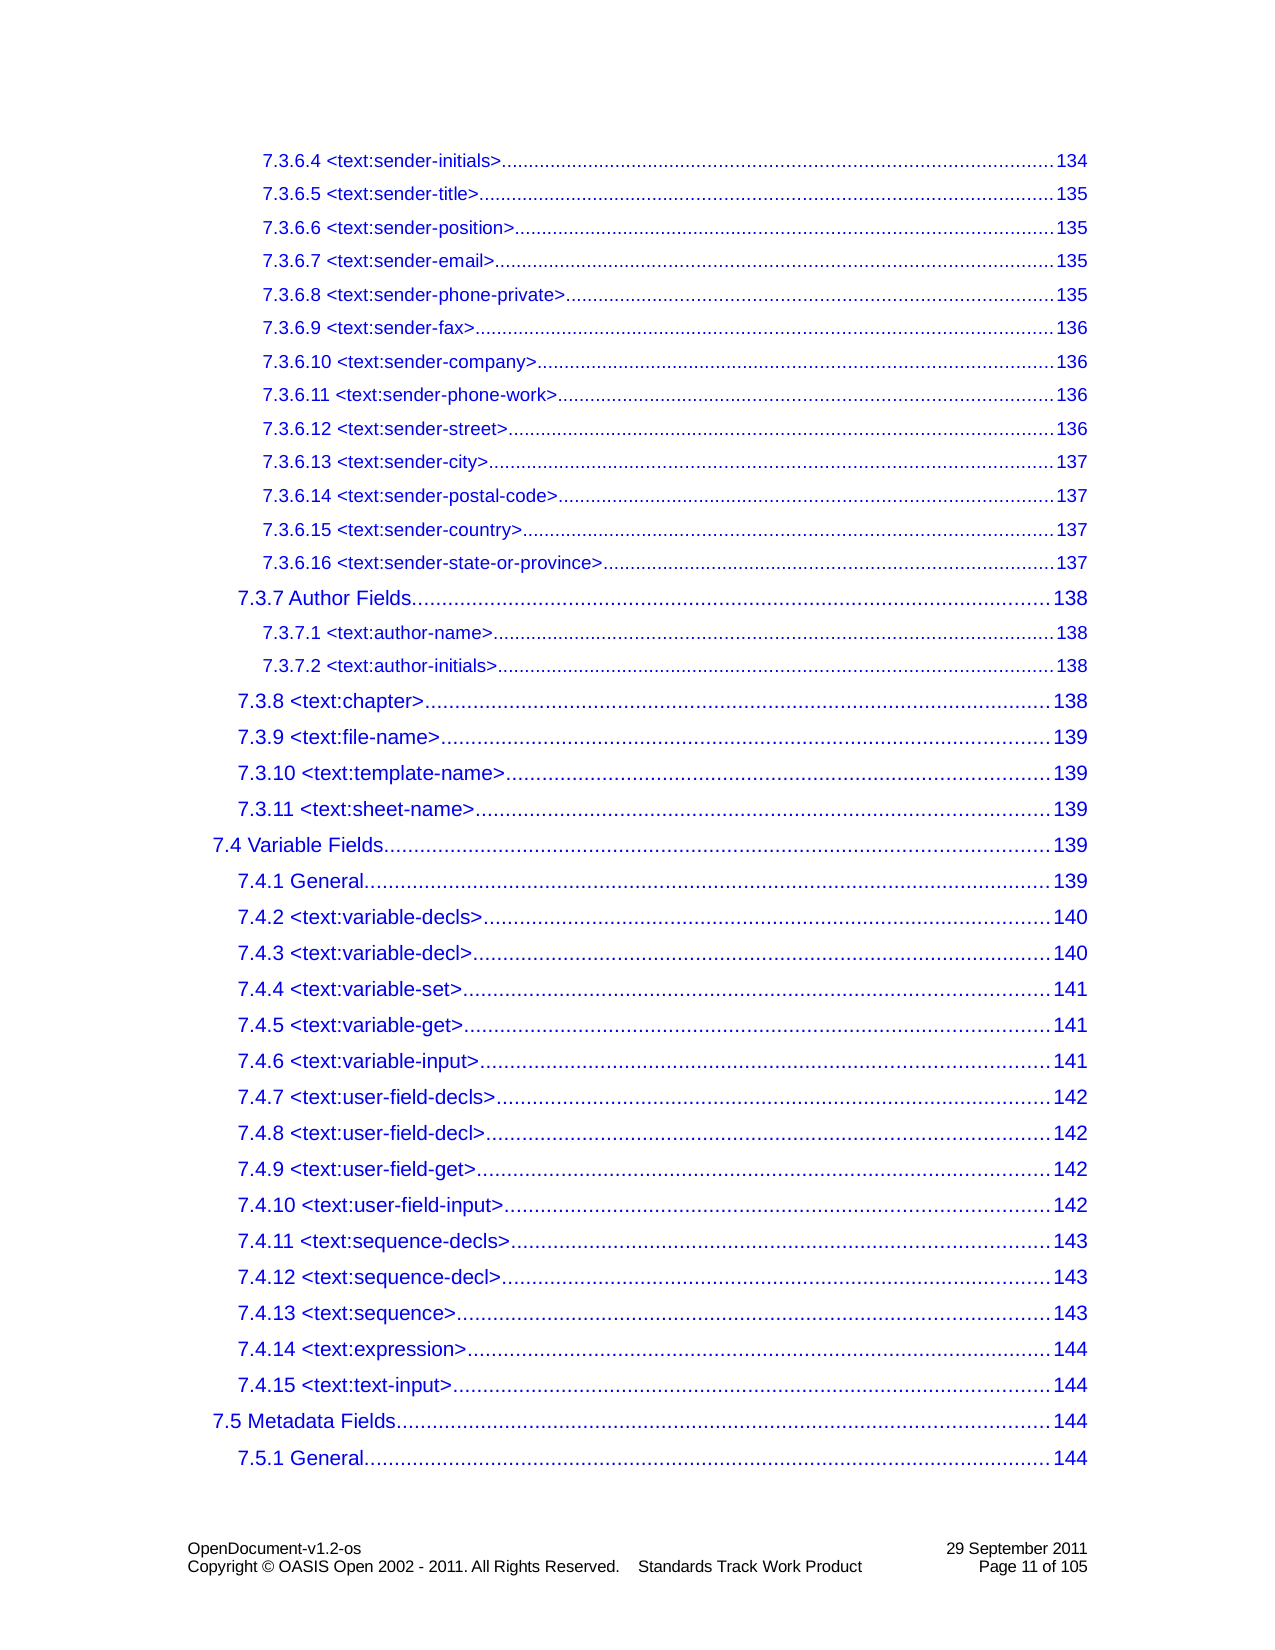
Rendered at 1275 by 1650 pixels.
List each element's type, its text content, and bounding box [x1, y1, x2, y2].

text 7.4.10 <text:user-field-input> 142 [237, 1194, 1088, 1217]
text 7.4.14 <text:expression> 144 [237, 1338, 1088, 1361]
text 7.4.3 <text:variable-decl> 140 [237, 941, 1088, 965]
text 7.3.6.12 <text:sender-street> 136 [262, 418, 1088, 439]
text 7.3.6.10 <text:sender-company> 136 [262, 351, 1088, 372]
text 7.4.2 <text:variable-decls> 140 [237, 905, 1088, 929]
text 7.4.13 <text:sequence> 143 [237, 1302, 1088, 1325]
text 7.3.7.1 <text:author-name> 138 [262, 622, 1088, 643]
text 7.3.6.11 <text:sender-phone-work> 136 [262, 385, 1088, 406]
text 7.4 Variable Fields 139 [212, 833, 1088, 857]
text 7.3.6.8 <text:sender-phone-private> 135 [262, 284, 1088, 305]
text 7.3.6.5 <text:sender-title> 135 [262, 183, 1088, 204]
text 7.4.5 <text:variable-get> 141 [237, 1013, 1088, 1037]
text 7.3.7 Author Fields 138 [237, 586, 1088, 609]
text 7.4.12 <text:sequence-decl> 143 [237, 1266, 1088, 1289]
text 7.3.6.6 <text:sender-position> 135 [262, 217, 1088, 238]
text 7.3.6.14 <text:sender-postal-code> 137 [262, 485, 1088, 506]
text 7.3.6.13 <text:sender-city> 137 [262, 452, 1088, 473]
text 7.4.6 <text:variable-input> 141 [237, 1049, 1088, 1073]
text 7.5 Metadata Fields 144 [212, 1410, 1088, 1433]
text 7.3.6.4 <text:sender-initials> 134 [262, 150, 1088, 171]
text 7.3.9 <text:file-name> 139 [237, 725, 1088, 749]
text 7.4.11 <text:sequence-decls> 143 [237, 1230, 1088, 1253]
text 7.4.7 <text:user-field-decls> 142 [237, 1086, 1088, 1109]
text 7.4.4 <text:variable-set> 141 [237, 977, 1088, 1001]
text 7.3.6.7 <text:sender-email> 135 [262, 251, 1088, 272]
text 7.3.11 <text:sheet-name> 139 [237, 797, 1088, 821]
text 7.4.15 <text:text-input> 144 [237, 1374, 1088, 1397]
text 7.3.6.9 <text:sender-fax> 136 [262, 318, 1088, 339]
text 7.4.9 <text:user-field-get> 142 [237, 1158, 1088, 1181]
text 7.3.6.15 <text:sender-country> 137 [262, 519, 1088, 540]
text 7.3.8 <text:chapter> 138 [237, 689, 1088, 713]
text 7.3.10 <text:template-name> 139 [237, 761, 1088, 785]
text 7.3.7.2 <text:author-initials> 138 [262, 656, 1088, 677]
text 7.5.1 General 144 [237, 1446, 1088, 1469]
text 7.4.1 General 139 [237, 869, 1088, 893]
text 7.3.6.16 <text:sender-state-or-province> 137 [262, 552, 1088, 573]
text 7.4.8 <text:user-field-decl> 142 [237, 1122, 1088, 1145]
